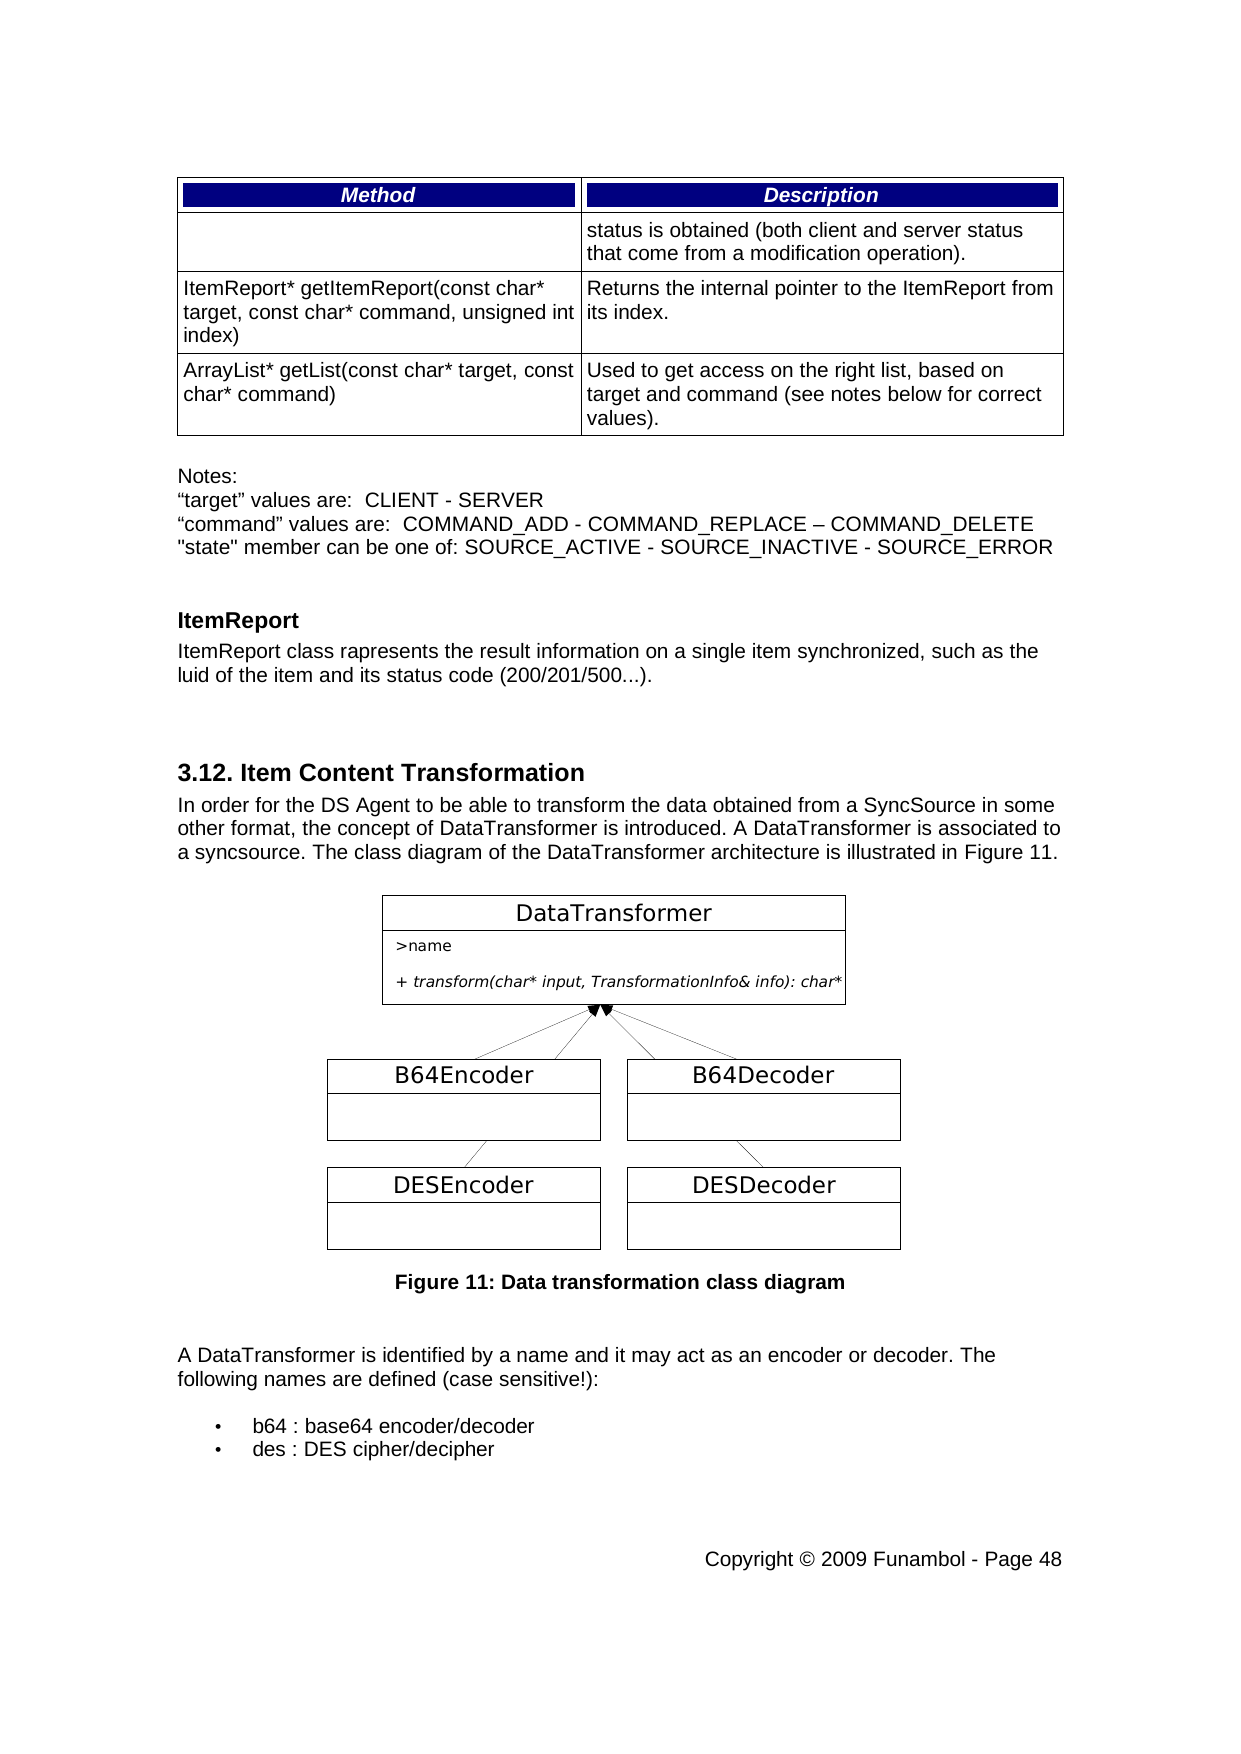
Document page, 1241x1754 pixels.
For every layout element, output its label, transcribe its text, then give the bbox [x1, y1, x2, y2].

subtitle ItemReport [177, 608, 1063, 634]
table_cell status is obtained (both client and server status that come from a modification operation). [582, 213, 1063, 271]
table_header Description [582, 178, 1063, 212]
text “target” values are: CLIENT - SERVER [177, 488, 1063, 512]
text In order for the DS Agent to be able to transform the data obtained from a SyncSource in some other format, the concept of DataTransformer is introduced. A DataTransformer is associated to a syncsource. The class diagram of the DataTransformer architecture is illustrated in Figure 11. [177, 793, 1063, 864]
table_header Method [178, 178, 581, 212]
text Figure 11: Data transformation class diagram [177, 889, 1063, 1294]
text ItemReport class rapresents the result information on a single item synchronized, such as the luid of the item and its status code (200/201/500...). [177, 640, 1063, 687]
table_cell ItemReport* getItemReport(const char* target, const char* command, unsigned int index) [178, 272, 581, 353]
text "state" member can be one of: SOURCE_ACTIVE - SOURCE_INACTIVE - SOURCE_ERROR [177, 536, 1063, 559]
list b64 : base64 encoder/decoder [215, 1414, 1063, 1438]
text Notes: [177, 465, 1063, 488]
subtitle Item Content Transformation [177, 759, 1063, 787]
table_cell ArrayList* getList(const char* target, const char* command) [178, 354, 581, 435]
table_cell Used to get access on the right list, based on target and command (see notes below for correct values). [582, 354, 1063, 435]
table_cell [178, 213, 581, 271]
table_cell Returns the internal pointer to the ItemReport from its index. [582, 272, 1063, 353]
list des : DES cipher/decipher [215, 1438, 1063, 1461]
text “command” values are: COMMAND_ADD - COMMAND_REPLACE – COMMAND_DELETE [177, 512, 1063, 536]
text A DataTransformer is identified by a name and it may act as an encoder or decoder. The following names are defined (case sensitive!): [177, 1343, 1063, 1391]
